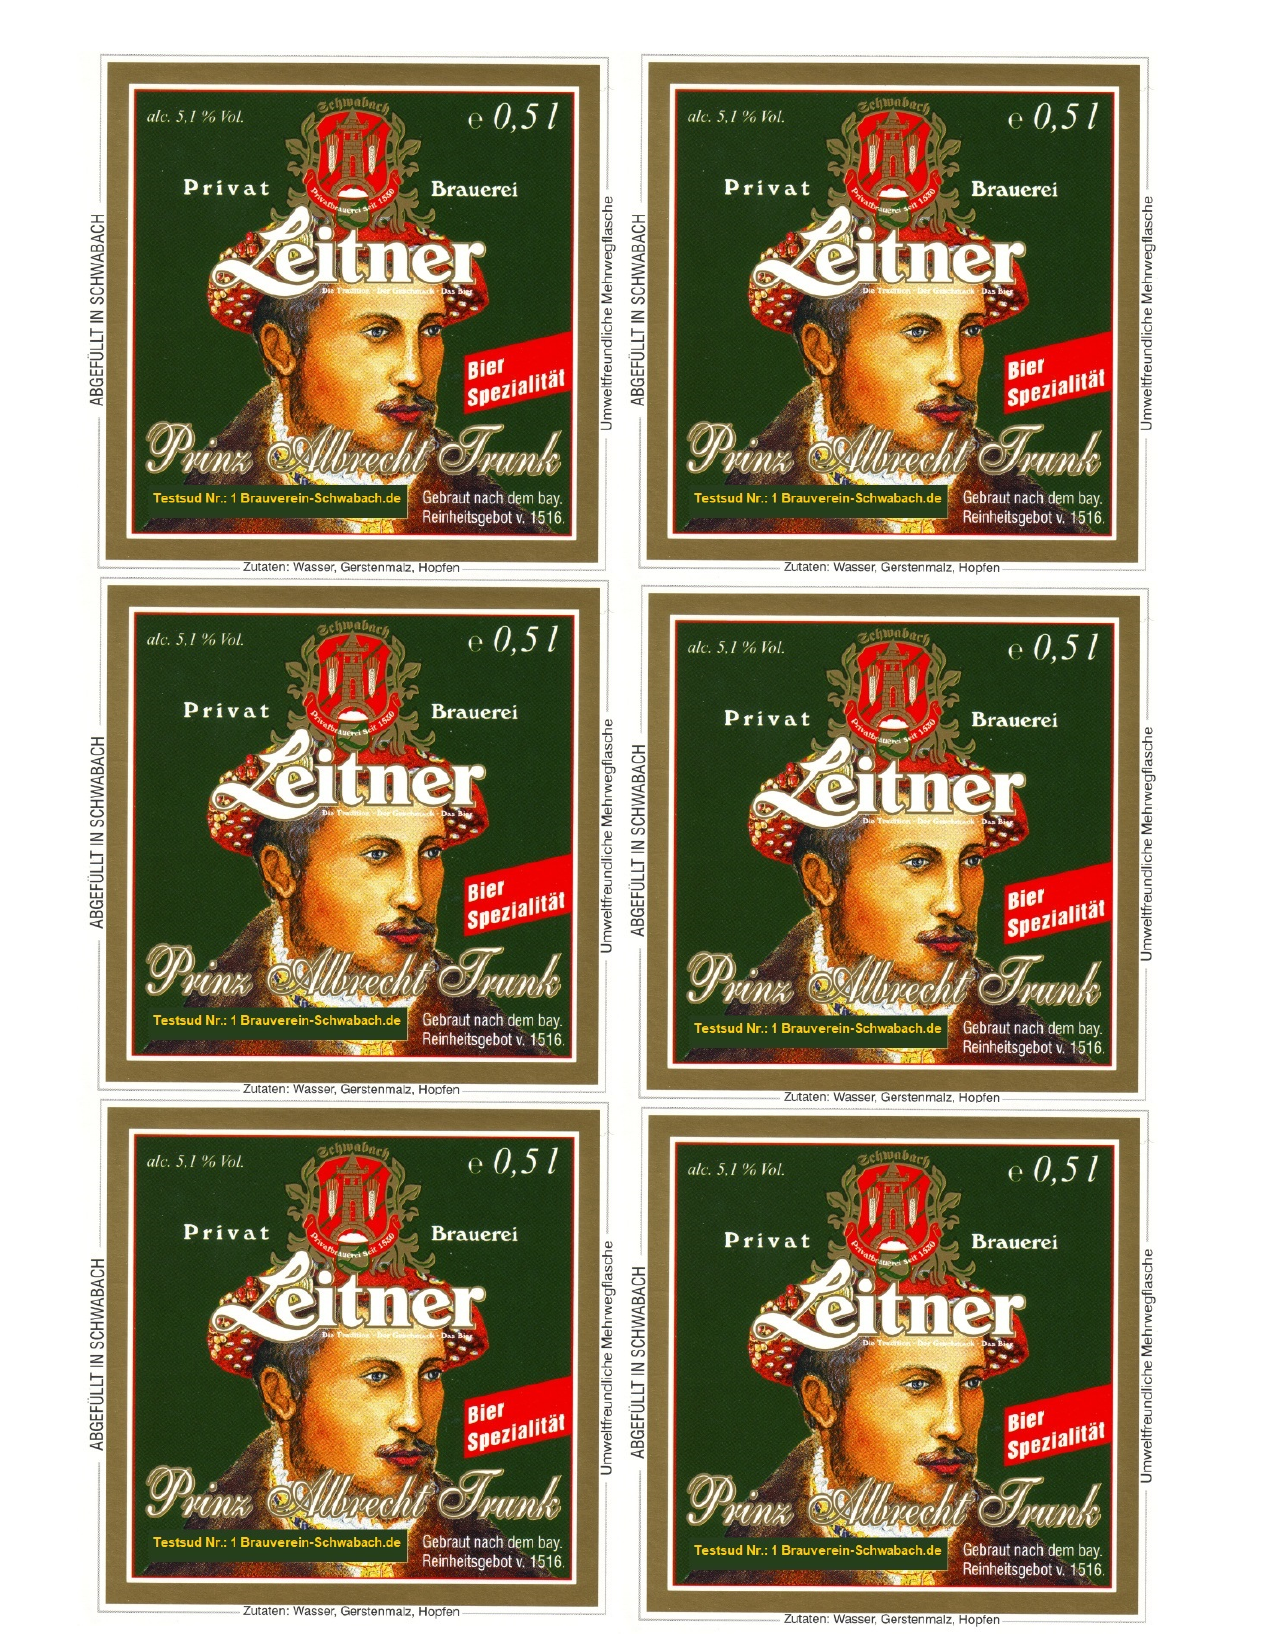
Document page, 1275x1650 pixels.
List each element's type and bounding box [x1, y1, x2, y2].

picture [76, 51, 1158, 1634]
